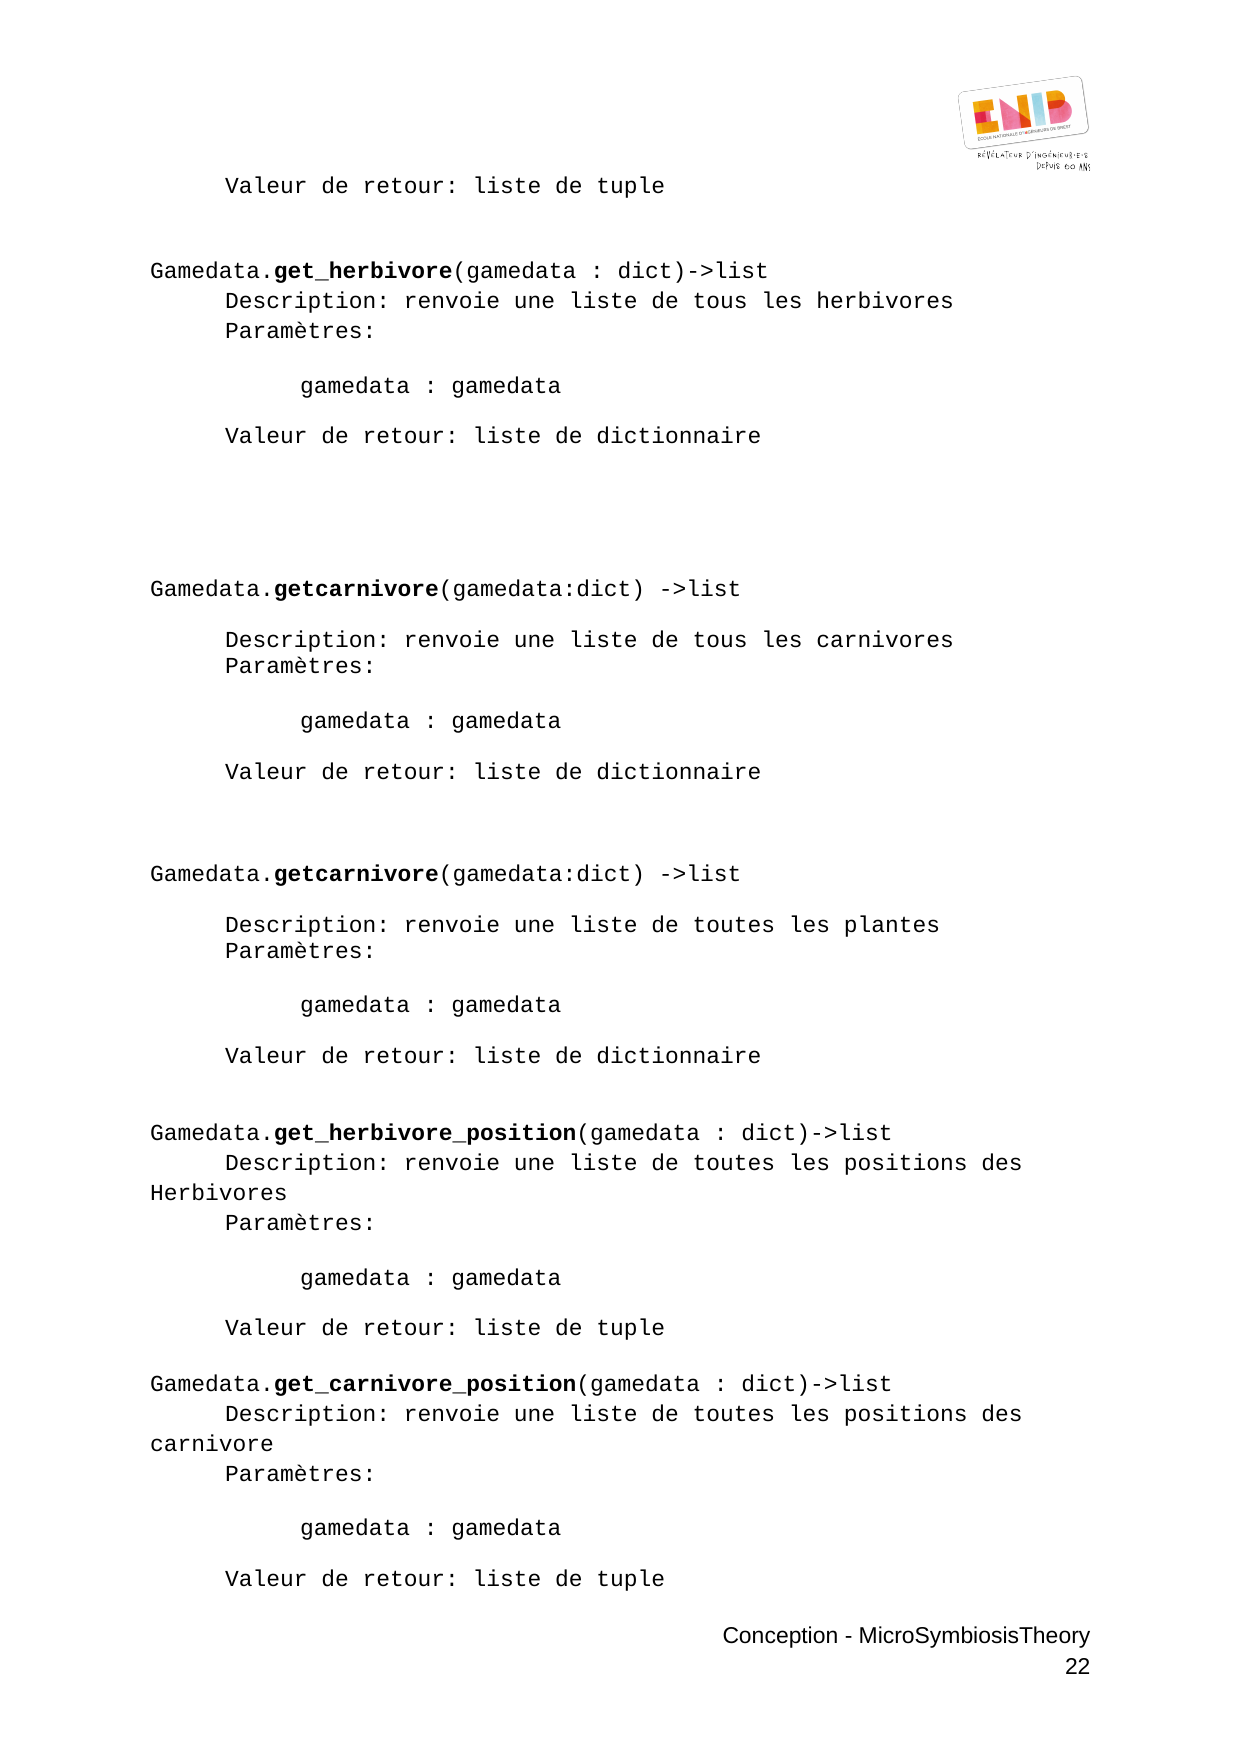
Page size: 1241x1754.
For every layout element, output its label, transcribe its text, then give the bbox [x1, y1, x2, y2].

text Description: renvoie une liste de tous les carnivores [150, 629, 1090, 654]
text Paramètres: [150, 1462, 1090, 1488]
text Gamedata.get_herbivore(gamedata : dict)->list [150, 259, 1090, 286]
text Valeur de retour: liste de dictionnaire [150, 760, 1090, 786]
text Valeur de retour: liste de tuple [150, 174, 1090, 200]
text Paramètres: [150, 1211, 1090, 1237]
text Description: renvoie une liste de toutes les positions des carnivore [150, 1402, 1090, 1458]
text gamedata : gamedata [150, 374, 1090, 400]
text gamedata : gamedata [150, 709, 1090, 735]
text Description: renvoie une liste de tous les herbivores [150, 289, 1090, 315]
text Paramètres: [150, 319, 1090, 345]
text Valeur de retour: liste de tuple [150, 1568, 1090, 1593]
text Valeur de retour: liste de tuple [150, 1317, 1090, 1343]
text gamedata : gamedata [150, 994, 1090, 1020]
text Gamedata.getcarnivore(gamedata:dict) ->list [150, 578, 1090, 604]
text Paramètres: [150, 939, 1090, 965]
text gamedata : gamedata [150, 1517, 1090, 1543]
text Gamedata.get_carnivore_position(gamedata : dict)->list [150, 1372, 1090, 1398]
text Valeur de retour: liste de dictionnaire [150, 1045, 1090, 1071]
text Valeur de retour: liste de dictionnaire [150, 425, 1090, 451]
text Gamedata.get_herbivore_position(gamedata : dict)->list [150, 1122, 1090, 1148]
picture [956, 75, 1091, 174]
text Gamedata.getcarnivore(gamedata:dict) ->list [150, 862, 1090, 888]
text Paramètres: [150, 654, 1090, 681]
text Description: renvoie une liste de toutes les plantes [150, 913, 1090, 939]
text Description: renvoie une liste de toutes les positions des Herbivores [150, 1151, 1090, 1207]
text gamedata : gamedata [150, 1266, 1090, 1292]
